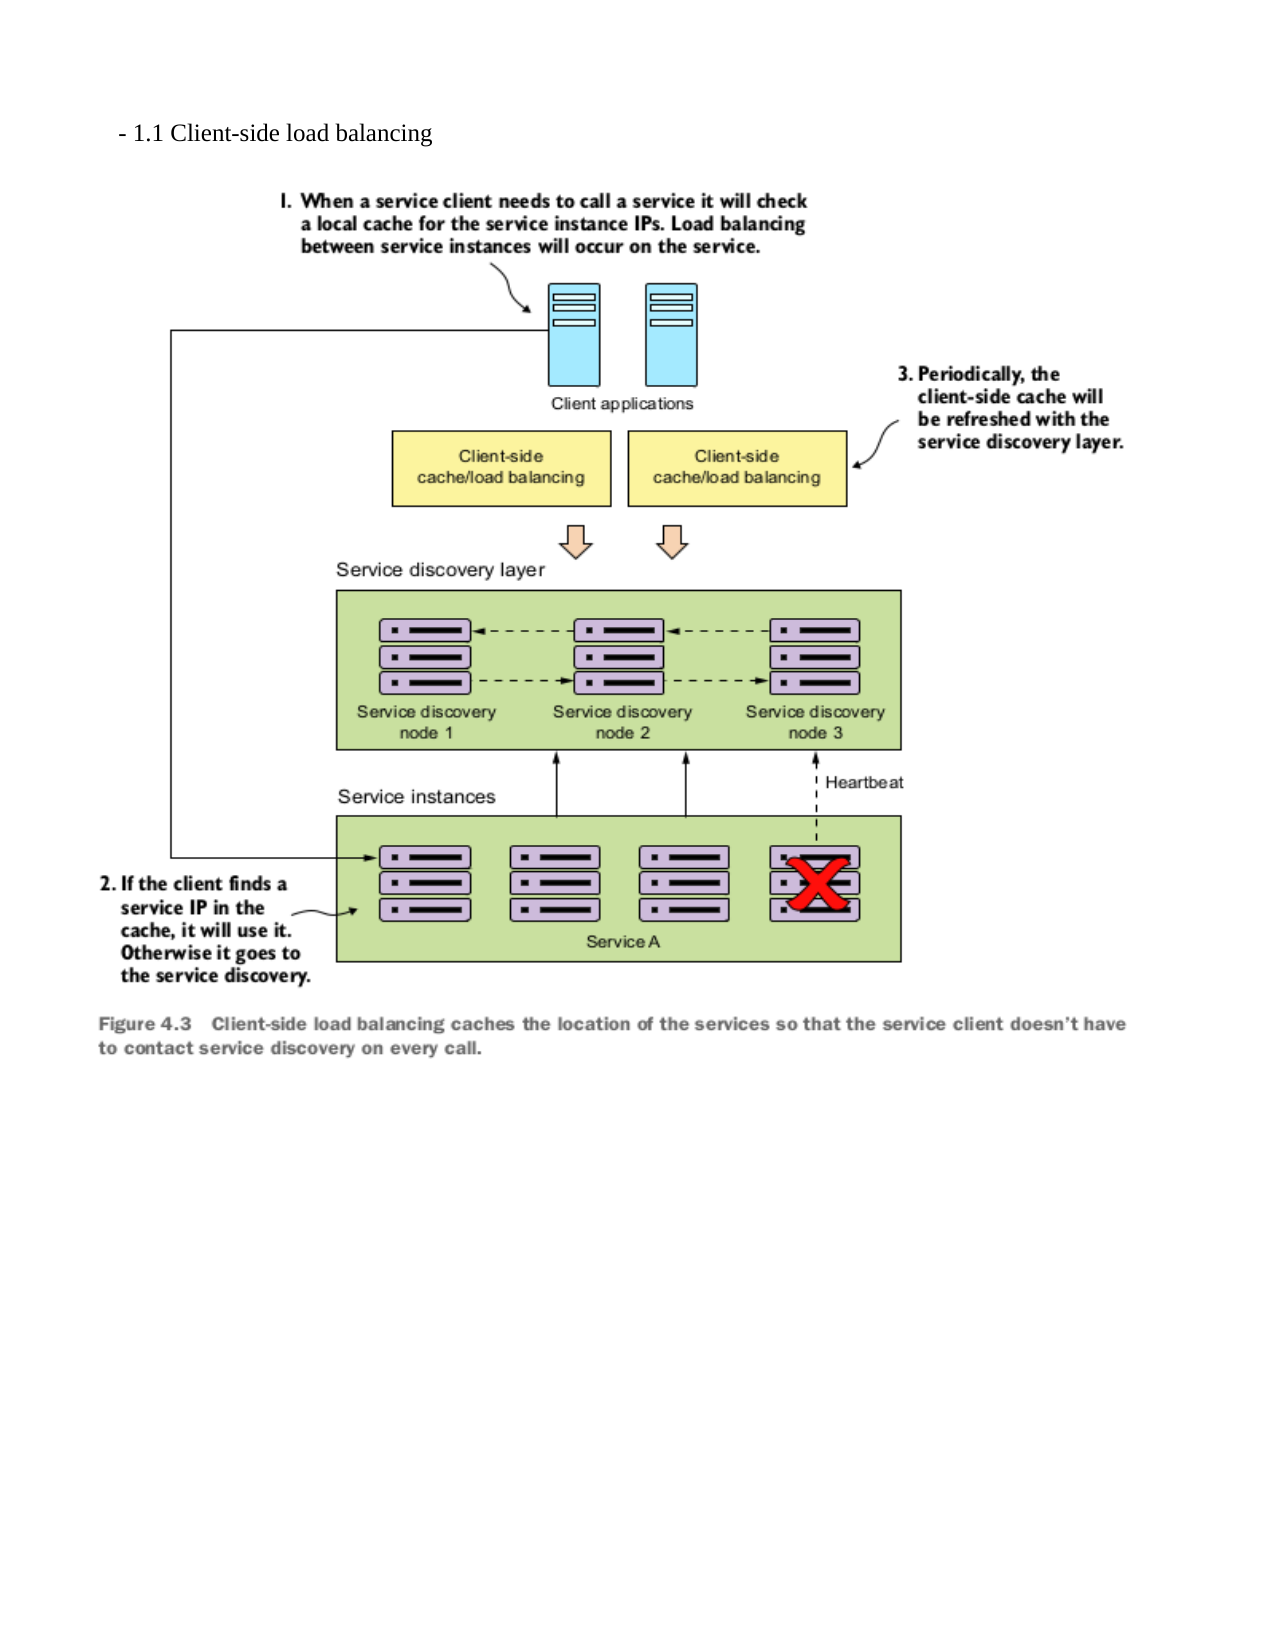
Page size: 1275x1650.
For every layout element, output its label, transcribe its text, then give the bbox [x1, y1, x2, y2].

picture [86, 175, 1189, 1059]
text - 1.1 Client-side load balancing [118, 118, 1157, 147]
